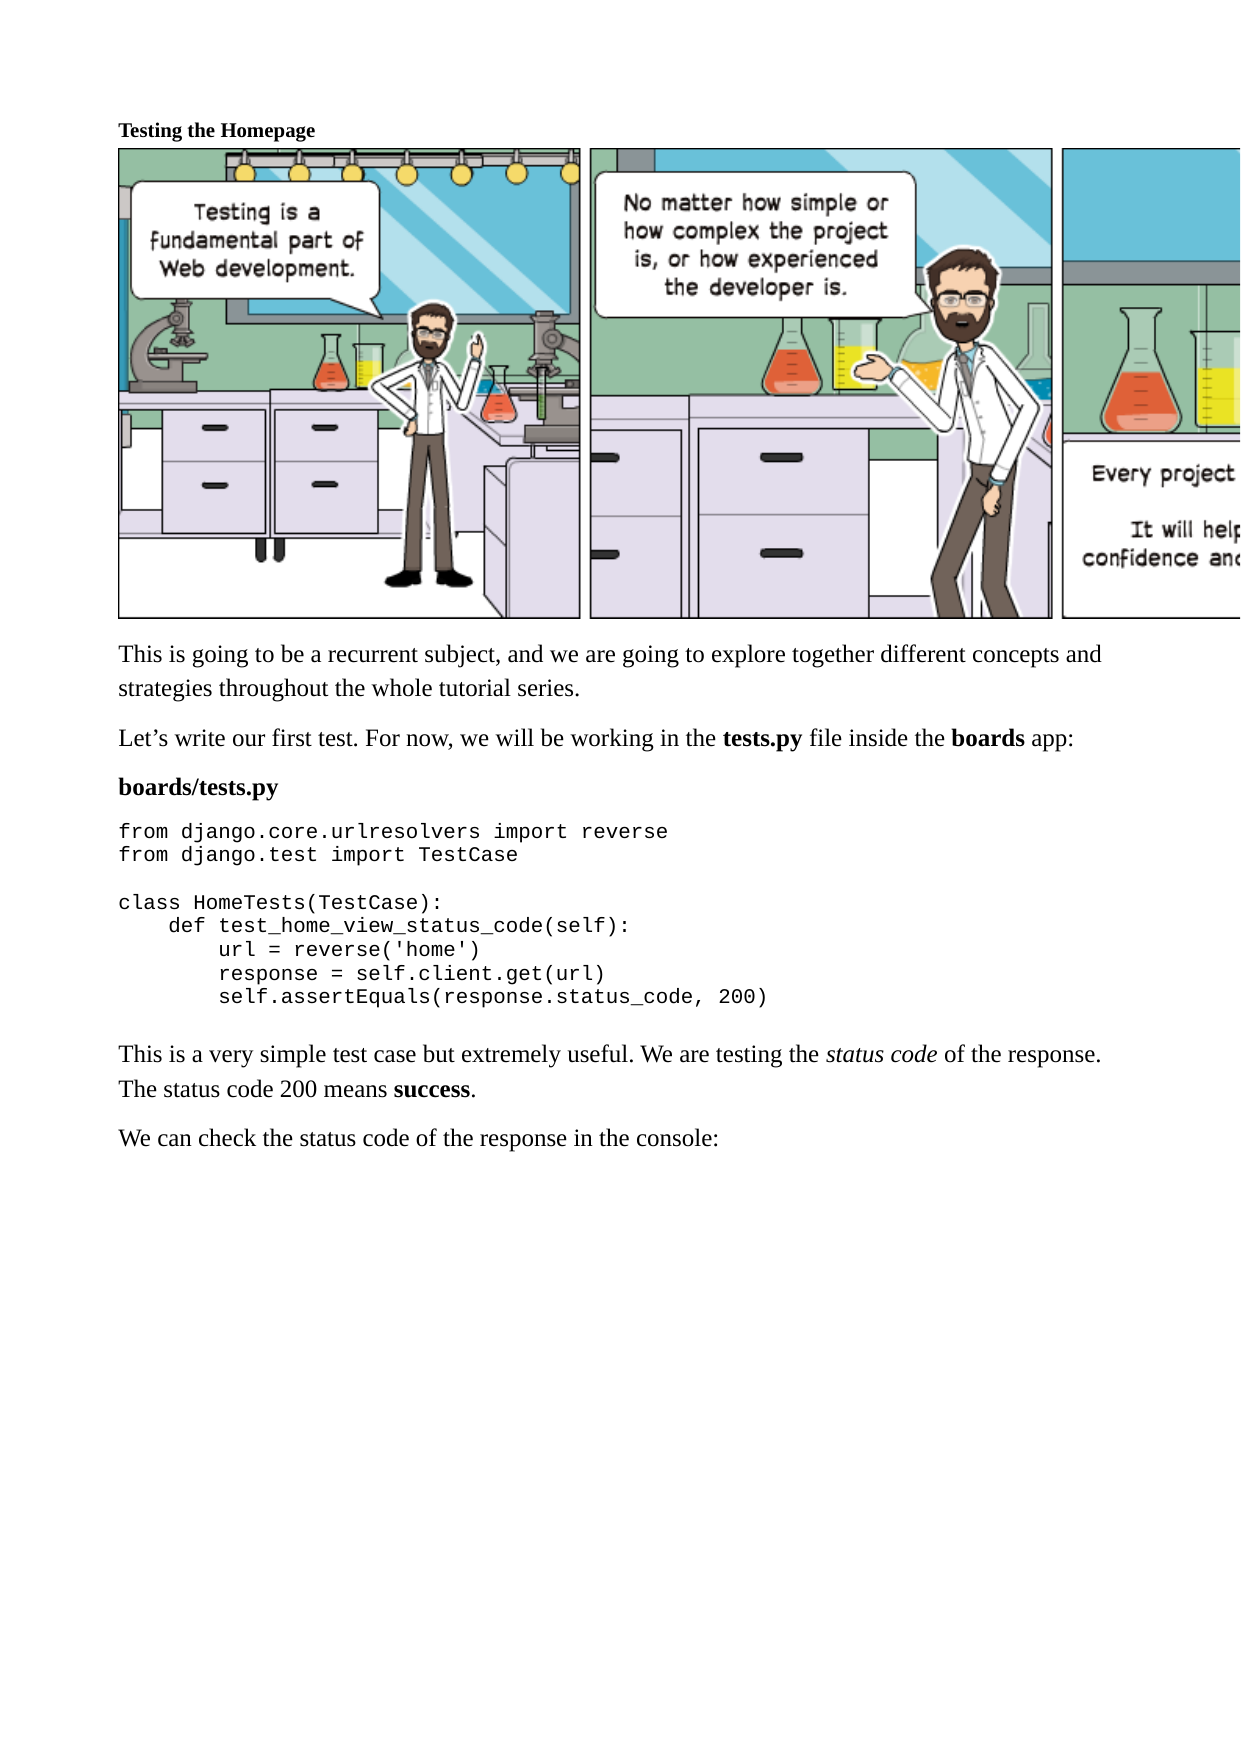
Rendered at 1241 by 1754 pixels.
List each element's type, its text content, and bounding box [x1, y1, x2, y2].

text self.assertEquals(response.status_code, 200) [118, 986, 1122, 1010]
text class HomeTests(TestCase): [118, 892, 1122, 915]
text from django.core.urlresolvers import reverse [118, 821, 1122, 844]
text We can check the status code of the response in the console: [118, 1123, 1122, 1152]
subtitle Testing the Homepage [118, 118, 1122, 142]
text Let’s write our first test. For now, we will be working in the tests.py file inside the boards app: [118, 723, 1122, 751]
text boards/tests.py [118, 772, 1122, 800]
picture [118, 148, 1241, 619]
text This is going to be a recurrent subject, and we are going to explore together different concepts and strategies throughout the whole tutorial series. [118, 639, 1122, 702]
text response = self.client.get(url) [118, 963, 1122, 986]
text def test_home_view_status_code(self): [118, 915, 1122, 939]
text url = reverse('home') [118, 939, 1122, 963]
text from django.test import TestCase [118, 844, 1122, 868]
text This is a very simple test case but extremely useful. We are testing the status code of the response. The status code 200 means success. [118, 1039, 1122, 1103]
